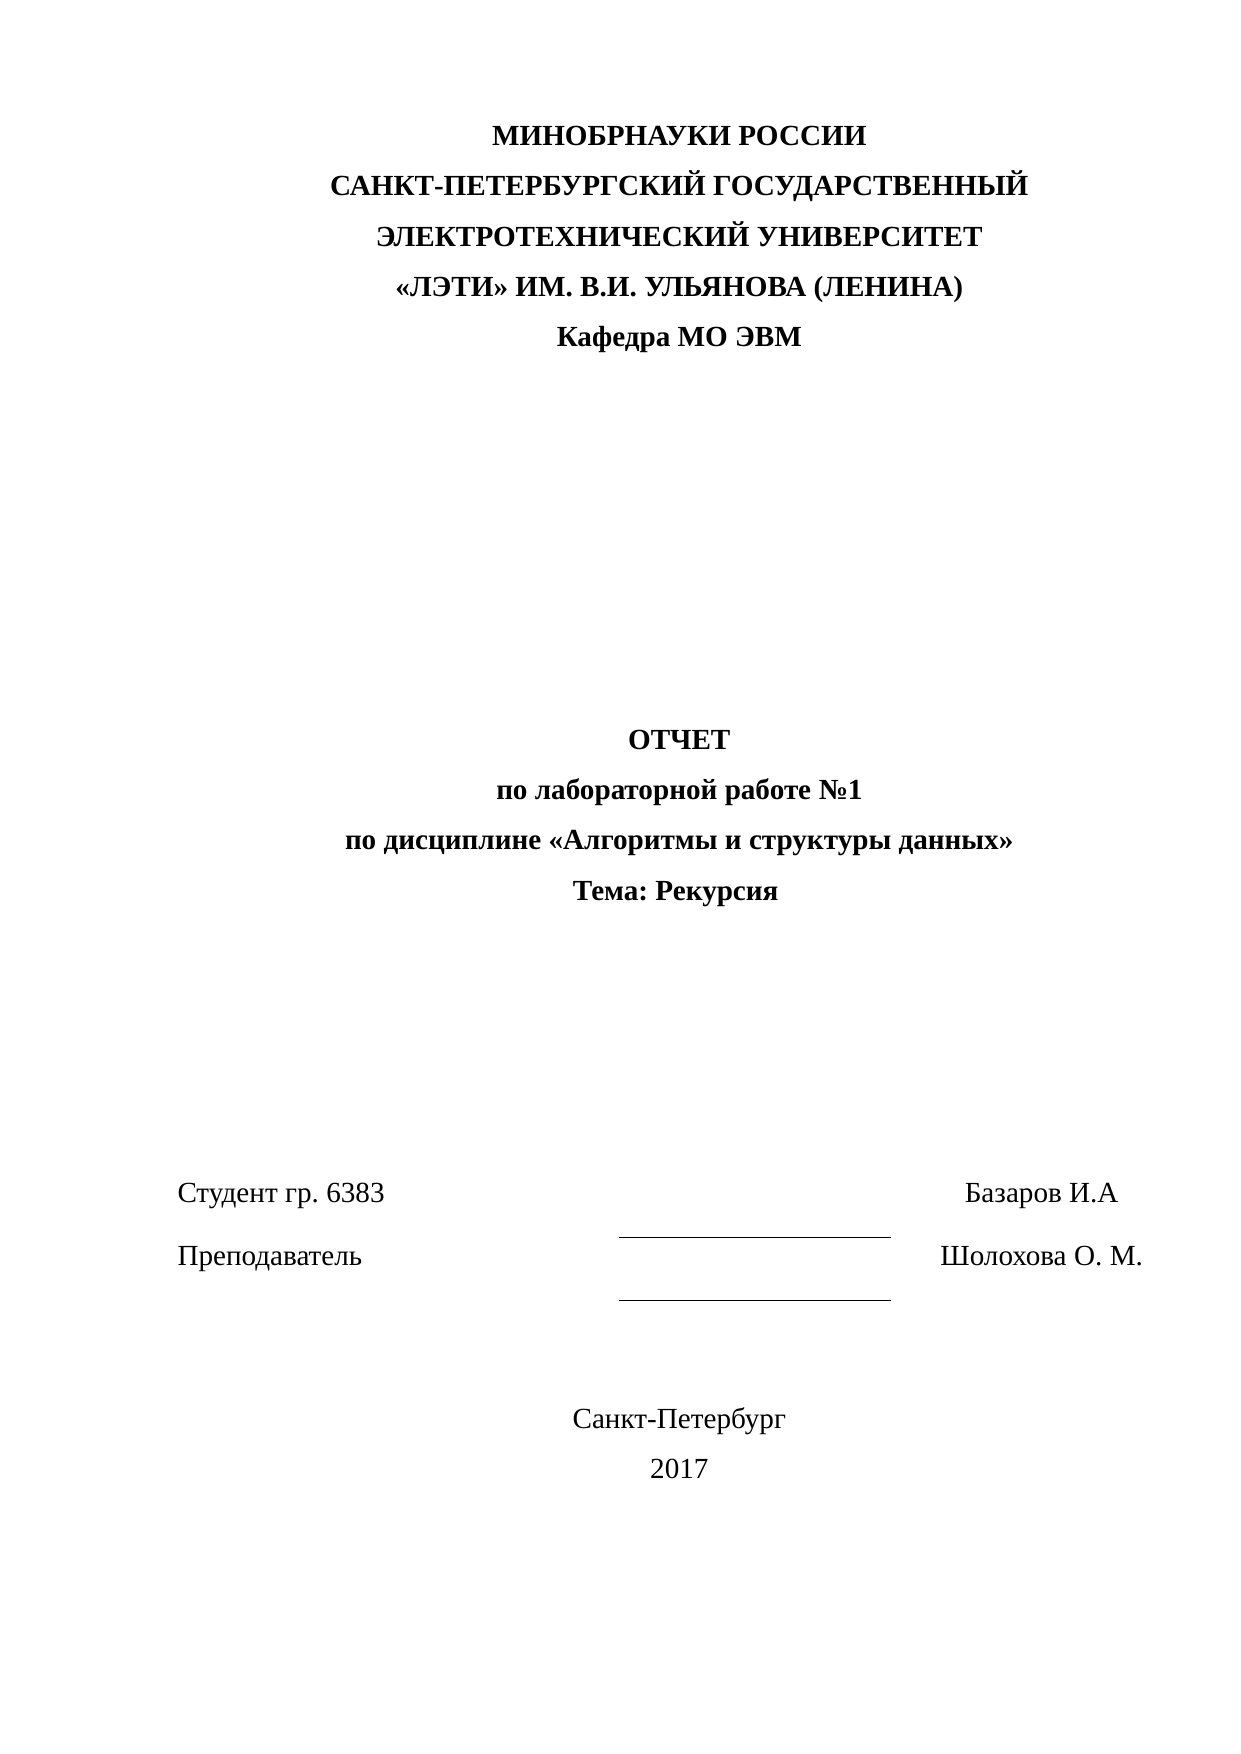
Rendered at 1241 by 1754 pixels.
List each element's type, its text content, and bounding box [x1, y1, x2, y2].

text ЭЛЕКТРОТЕХНИЧЕСКИЙ УНИВЕРСИТЕТ [177, 219, 1181, 252]
table_header Базаров И.А [891, 1175, 1192, 1237]
text Санкт-Петербург [177, 1401, 1181, 1435]
text «ЛЭТИ» ИМ. В.И. УЛЬЯНОВА (ЛЕНИНА) [177, 269, 1181, 303]
text Тема: Рекурсия [177, 873, 1181, 906]
table_header [619, 1175, 891, 1237]
text по дисциплине «Алгоритмы и структуры данных» [177, 822, 1181, 856]
text МИНОБРНАУКИ РОССИИ [177, 118, 1181, 152]
table_header Студент гр. 6383 [166, 1175, 619, 1237]
table_cell Преподаватель [166, 1237, 619, 1300]
table_cell [619, 1238, 891, 1300]
table_cell Шолохова О. М. [891, 1237, 1192, 1300]
text САНКТ-ПЕТЕРБУРГСКИЙ ГОСУДАРСТВЕННЫЙ [177, 168, 1181, 202]
text по лабораторной работе №1 [177, 772, 1181, 806]
text Кафедра МО ЭВМ [177, 319, 1181, 353]
text ОТЧЕТ [177, 722, 1181, 755]
text 2017 [177, 1452, 1181, 1485]
